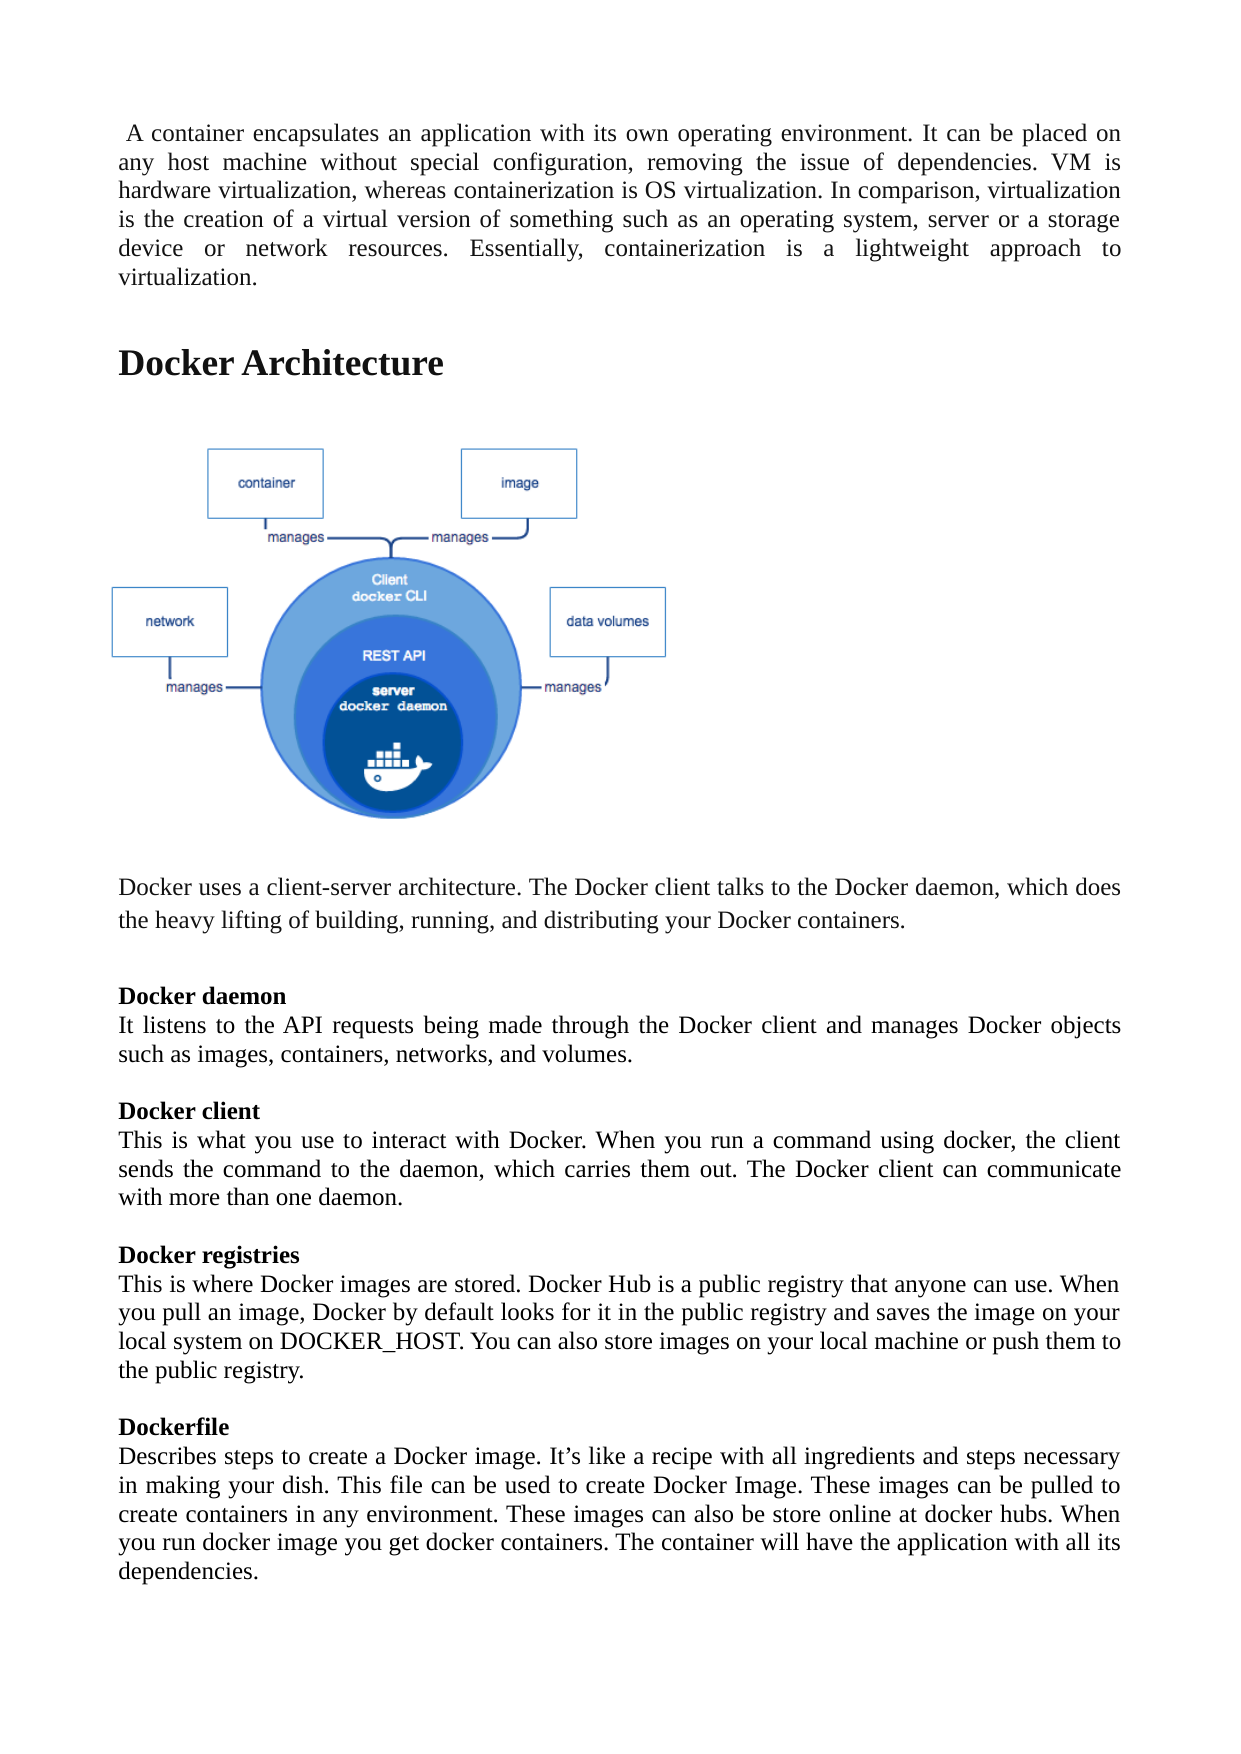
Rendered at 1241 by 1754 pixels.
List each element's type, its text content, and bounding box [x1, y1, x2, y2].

text Docker daemon [118, 981, 1122, 1010]
text Describes steps to create a Docker image. It’s like a recipe with all ingredients and steps necessary in making your dish. This file can be used to create Docker Image. These images can be pulled to create containers in any environment. These images can also be store online at docker hubs. When you run docker image you get docker containers. The container will have the application with all its dependencies. [118, 1441, 1122, 1585]
text Dockerfile [118, 1412, 1122, 1441]
text This is what you use to interact with Docker. When you run a command using docker, the client sends the command to the daemon, which carries them out. The Docker client can communicate with more than one daemon. [118, 1125, 1122, 1211]
text Docker uses a client-server architecture. The Docker client talks to the Docker daemon, which does the heavy lifting of building, running, and distributing your Docker containers. [118, 872, 1122, 934]
text It listens to the API requests being made through the Docker client and manages Docker objects such as images, containers, networks, and volumes. [118, 1010, 1122, 1067]
text A container encapsulates an application with its own operating environment. It can be placed on any host machine without special configuration, removing the issue of dependencies. VM is hardware virtualization, whereas containerization is OS virtualization. In comparison, virtualization is the creation of a virtual version of something such as an operating system, server or a storage device or network resources. Essentially, containerization is a lightweight approach to virtualization. [118, 118, 1122, 291]
picture [106, 400, 673, 843]
subtitle Docker Architecture [118, 340, 1122, 383]
text Docker client [118, 1096, 1122, 1125]
text Docker registries [118, 1240, 1122, 1269]
text This is where Docker images are stored. Docker Hub is a public registry that anyone can use. When you pull an image, Docker by default looks for it in the public registry and saves the image on your local system on DOCKER_HOST. You can also store images on your local machine or push them to the public registry. [118, 1269, 1122, 1384]
